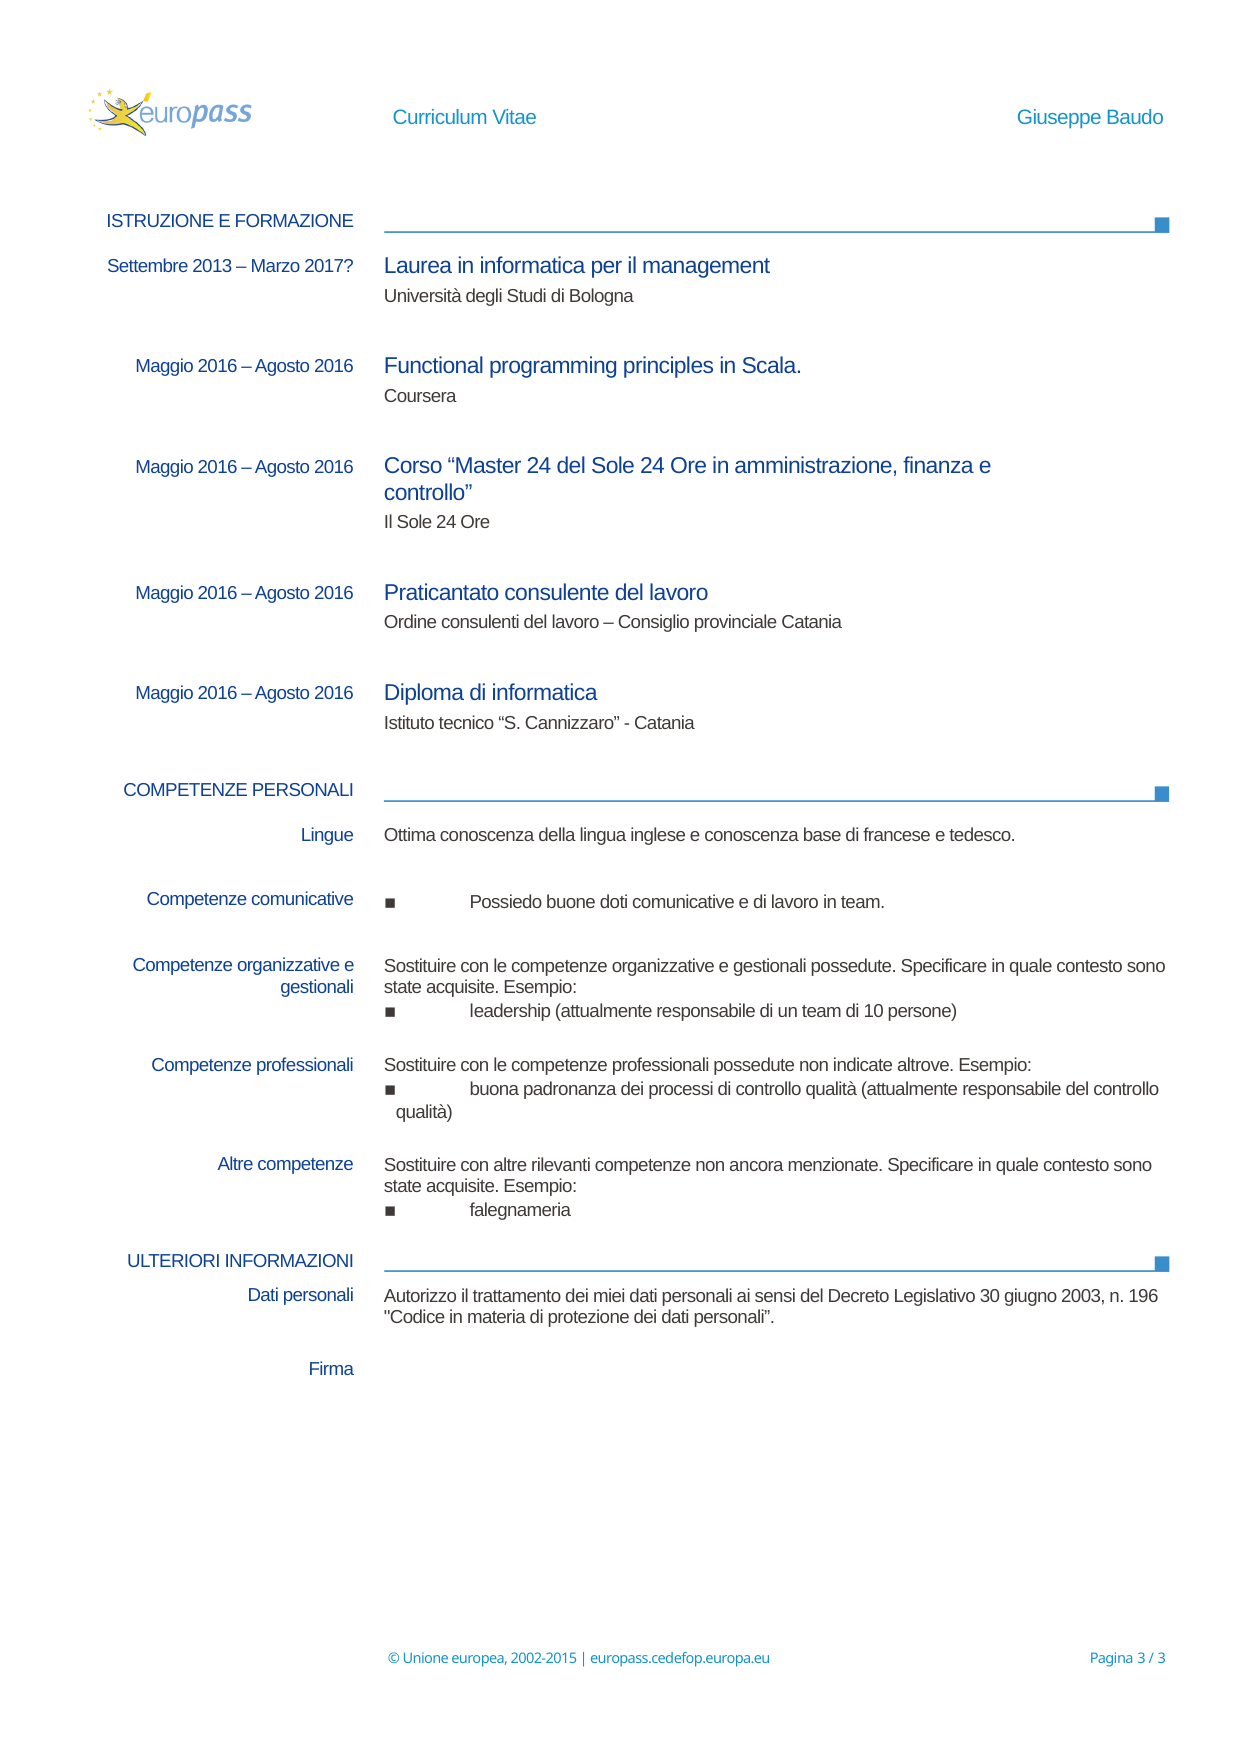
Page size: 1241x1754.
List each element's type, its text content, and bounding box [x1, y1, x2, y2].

table_header Sostituire con altre rilevanti competenze non ancora menzionate. Specificare in quale contesto sono state acquisite. Esempio: falegnameria [384, 1151, 1169, 1222]
table_header Settembre 2013 – Marzo 2017? [89, 252, 384, 315]
table_header Diploma di informatica [384, 679, 1033, 706]
table_cell Ordine consulenti del lavoro – Consiglio provinciale Catania [384, 605, 1169, 642]
table_header Praticantato consulente del lavoro [384, 579, 1033, 605]
table_cell Università degli Studi di Bologna [384, 279, 1169, 315]
table_header Competenze professionali [89, 1051, 384, 1123]
table_header [384, 779, 1169, 786]
table_header Maggio 2016 – Agosto 2016 [89, 579, 384, 642]
table_cell Il Sole 24 Ore [384, 505, 1169, 542]
picture [384, 217, 1170, 233]
table_header [1034, 679, 1169, 706]
table_header Competenze comunicative [89, 885, 384, 914]
picture [384, 1256, 1170, 1272]
table_header [384, 1250, 1169, 1256]
table_header Lingue [89, 821, 384, 848]
table_header Laurea in informatica per il management [384, 252, 1033, 278]
table_header Ottima conoscenza della lingua inglese e conoscenza base di francese e tedesco. [384, 821, 1169, 848]
table_header Firma [89, 1356, 384, 1380]
table_header Corso “Master 24 del Sole 24 Ore in amministrazione, finanza e controllo” [384, 453, 1033, 505]
table_header Functional programming principles in Scala. [384, 352, 1033, 379]
table_header ULTERIORI INFORMAZIONI [89, 1250, 384, 1271]
table_cell Istituto tecnico “S. Cannizzaro” - Catania [384, 706, 1169, 742]
table_header Sostituire con le competenze professionali possedute non indicate altrove. Esempio: buona padronanza dei processi di controllo qualità (attualmente responsabile del controllo qualità) [384, 1051, 1169, 1123]
table_header Maggio 2016 – Agosto 2016 [89, 679, 384, 742]
table_header [1034, 352, 1169, 379]
table_header [1034, 252, 1169, 278]
table_header Dati personali [89, 1281, 384, 1327]
table_header [1034, 453, 1169, 505]
table_header Maggio 2016 – Agosto 2016 [89, 352, 384, 415]
table_header COMPETENZE PERSONALI [89, 779, 384, 802]
table_header [1034, 579, 1169, 605]
table_cell Coursera [384, 379, 1169, 415]
table_header Maggio 2016 – Agosto 2016 [89, 453, 384, 542]
table_header Autorizzo il trattamento dei miei dati personali ai sensi del Decreto Legislativo 30 giugno 2003, n. 196 "Codice in materia di protezione dei dati personali”. [384, 1281, 1169, 1327]
table_header ISTRUZIONE E FORMAZIONE [89, 210, 384, 232]
picture [88, 88, 252, 136]
table_header Sostituire con le competenze organizzative e gestionali possedute. Specificare in quale contesto sono state acquisite. Esempio: leadership (attualmente responsabile di un team di 10 persone) [384, 951, 1169, 1023]
picture [383, 786, 1170, 802]
table_header Competenze organizzative e gestionali [89, 951, 384, 1023]
table_header Altre competenze [89, 1151, 384, 1222]
table_header Possiedo buone doti comunicative e di lavoro in team. [384, 885, 1169, 914]
table_header [384, 1356, 1169, 1380]
table_header [384, 210, 1169, 217]
